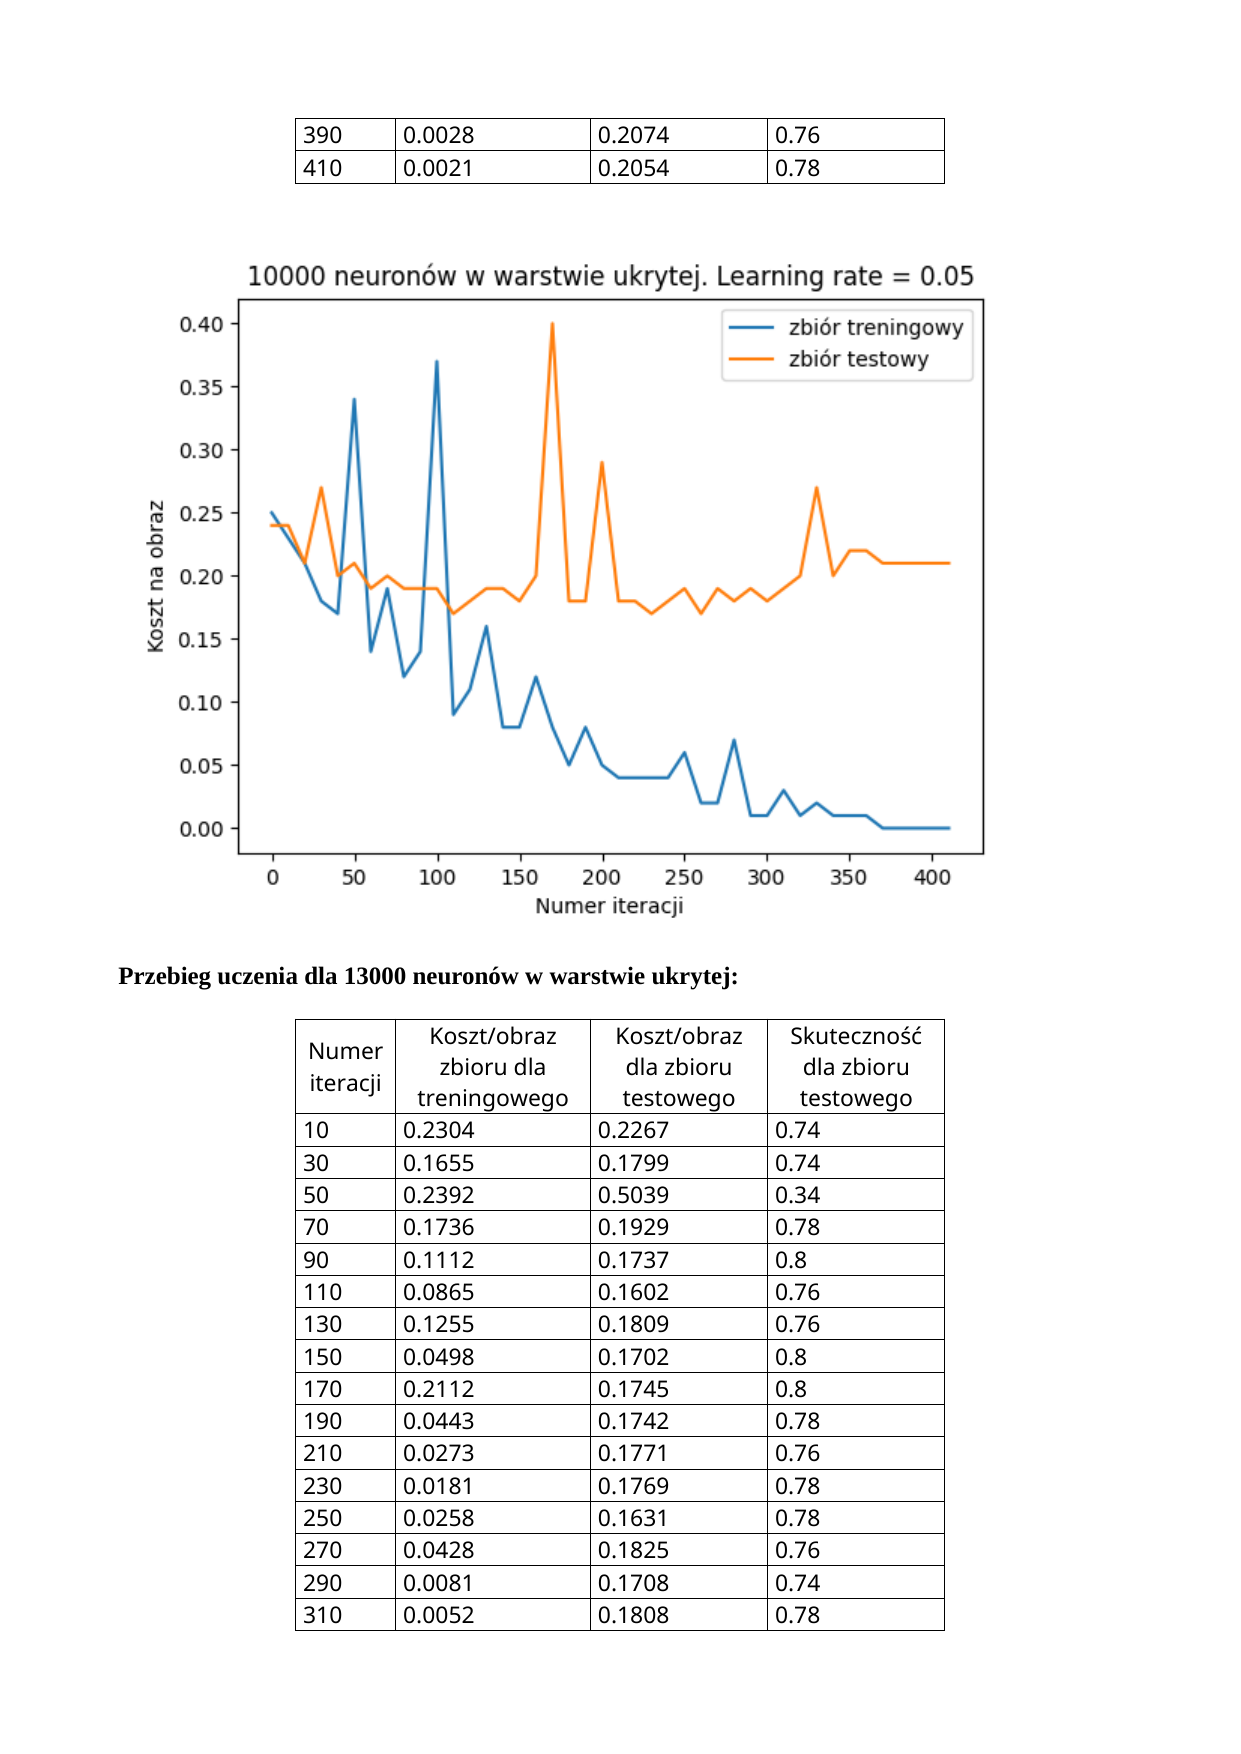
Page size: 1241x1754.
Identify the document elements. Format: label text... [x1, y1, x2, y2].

table_cell 0.0181 [396, 1470, 590, 1501]
table_cell 0.1736 [396, 1211, 590, 1242]
table_cell 0.8 [768, 1340, 944, 1372]
table_cell 0.8 [768, 1244, 944, 1275]
table_cell 0.76 [768, 1308, 944, 1339]
table_cell 0.2054 [591, 151, 767, 183]
table_cell 210 [296, 1437, 395, 1468]
table_cell 0.1708 [591, 1566, 767, 1598]
table_header Koszt/obraz dla zbioru testowego [591, 1020, 767, 1113]
table_cell 70 [296, 1211, 395, 1242]
table_cell 0.1808 [591, 1599, 767, 1630]
table_cell 0.1745 [591, 1373, 767, 1404]
table_cell 0.2267 [591, 1114, 767, 1146]
table_cell 0.34 [768, 1179, 944, 1210]
table_cell 30 [296, 1147, 395, 1178]
table_cell 0.74 [768, 1147, 944, 1178]
table_cell 0.1655 [396, 1147, 590, 1178]
table_cell 0.76 [768, 119, 944, 150]
table_cell 0.1702 [591, 1340, 767, 1372]
table_cell 0.78 [768, 1599, 944, 1630]
table_cell 0.1602 [591, 1276, 767, 1307]
table_cell 0.0081 [396, 1566, 590, 1598]
table_cell 0.1742 [591, 1405, 767, 1436]
table_cell 0.0258 [396, 1502, 590, 1533]
table_cell 250 [296, 1502, 395, 1533]
table_cell 50 [296, 1179, 395, 1210]
table_cell 0.5039 [591, 1179, 767, 1210]
table_cell 0.1825 [591, 1534, 767, 1565]
table_cell 0.1771 [591, 1437, 767, 1468]
table_cell 0.78 [768, 151, 944, 183]
table_cell 410 [296, 151, 395, 183]
table_cell 190 [296, 1405, 395, 1436]
table_cell 10 [296, 1114, 395, 1146]
table_cell 0.78 [768, 1211, 944, 1242]
table_cell 0.1809 [591, 1308, 767, 1339]
table_cell 0.0052 [396, 1599, 590, 1630]
table_cell 0.1929 [591, 1211, 767, 1242]
table_cell 310 [296, 1599, 395, 1630]
table_cell 130 [296, 1308, 395, 1339]
table_cell 0.0028 [396, 119, 590, 150]
table_cell 230 [296, 1470, 395, 1501]
table_cell 0.76 [768, 1534, 944, 1565]
table_cell 0.2304 [396, 1114, 590, 1146]
table_cell 270 [296, 1534, 395, 1565]
table_cell 0.0443 [396, 1405, 590, 1436]
table_header Skuteczność dla zbioru testowego [768, 1020, 944, 1113]
table_cell 0.78 [768, 1502, 944, 1533]
text Przebieg uczenia dla 13000 neuronów w warstwie ukrytej: [118, 961, 1122, 990]
table_cell 0.74 [768, 1114, 944, 1146]
table_cell 0.8 [768, 1373, 944, 1404]
table_cell 0.78 [768, 1470, 944, 1501]
table_cell 0.76 [768, 1437, 944, 1468]
table_cell 0.0865 [396, 1276, 590, 1307]
table_cell 170 [296, 1373, 395, 1404]
table_cell 0.2392 [396, 1179, 590, 1210]
table_cell 0.1769 [591, 1470, 767, 1501]
table_cell 0.1112 [396, 1244, 590, 1275]
table_cell 390 [296, 119, 395, 150]
table_cell 0.0021 [396, 151, 590, 183]
table_cell 150 [296, 1340, 395, 1372]
table_cell 0.0273 [396, 1437, 590, 1468]
table_header Koszt/obraz zbioru dla treningowego [396, 1020, 590, 1113]
table_header Numer iteracji [296, 1020, 395, 1113]
table_cell 0.1631 [591, 1502, 767, 1533]
table_cell 0.0498 [396, 1340, 590, 1372]
table_cell 0.74 [768, 1566, 944, 1598]
table_cell 0.78 [768, 1405, 944, 1436]
table_cell 0.0428 [396, 1534, 590, 1565]
table_cell 0.2074 [591, 119, 767, 150]
table_cell 0.76 [768, 1276, 944, 1307]
table_cell 0.1255 [396, 1308, 590, 1339]
table_cell 290 [296, 1566, 395, 1598]
table_cell 0.1799 [591, 1147, 767, 1178]
table_cell 110 [296, 1276, 395, 1307]
table_cell 0.2112 [396, 1373, 590, 1404]
table_cell 90 [296, 1244, 395, 1275]
table_cell 0.1737 [591, 1244, 767, 1275]
